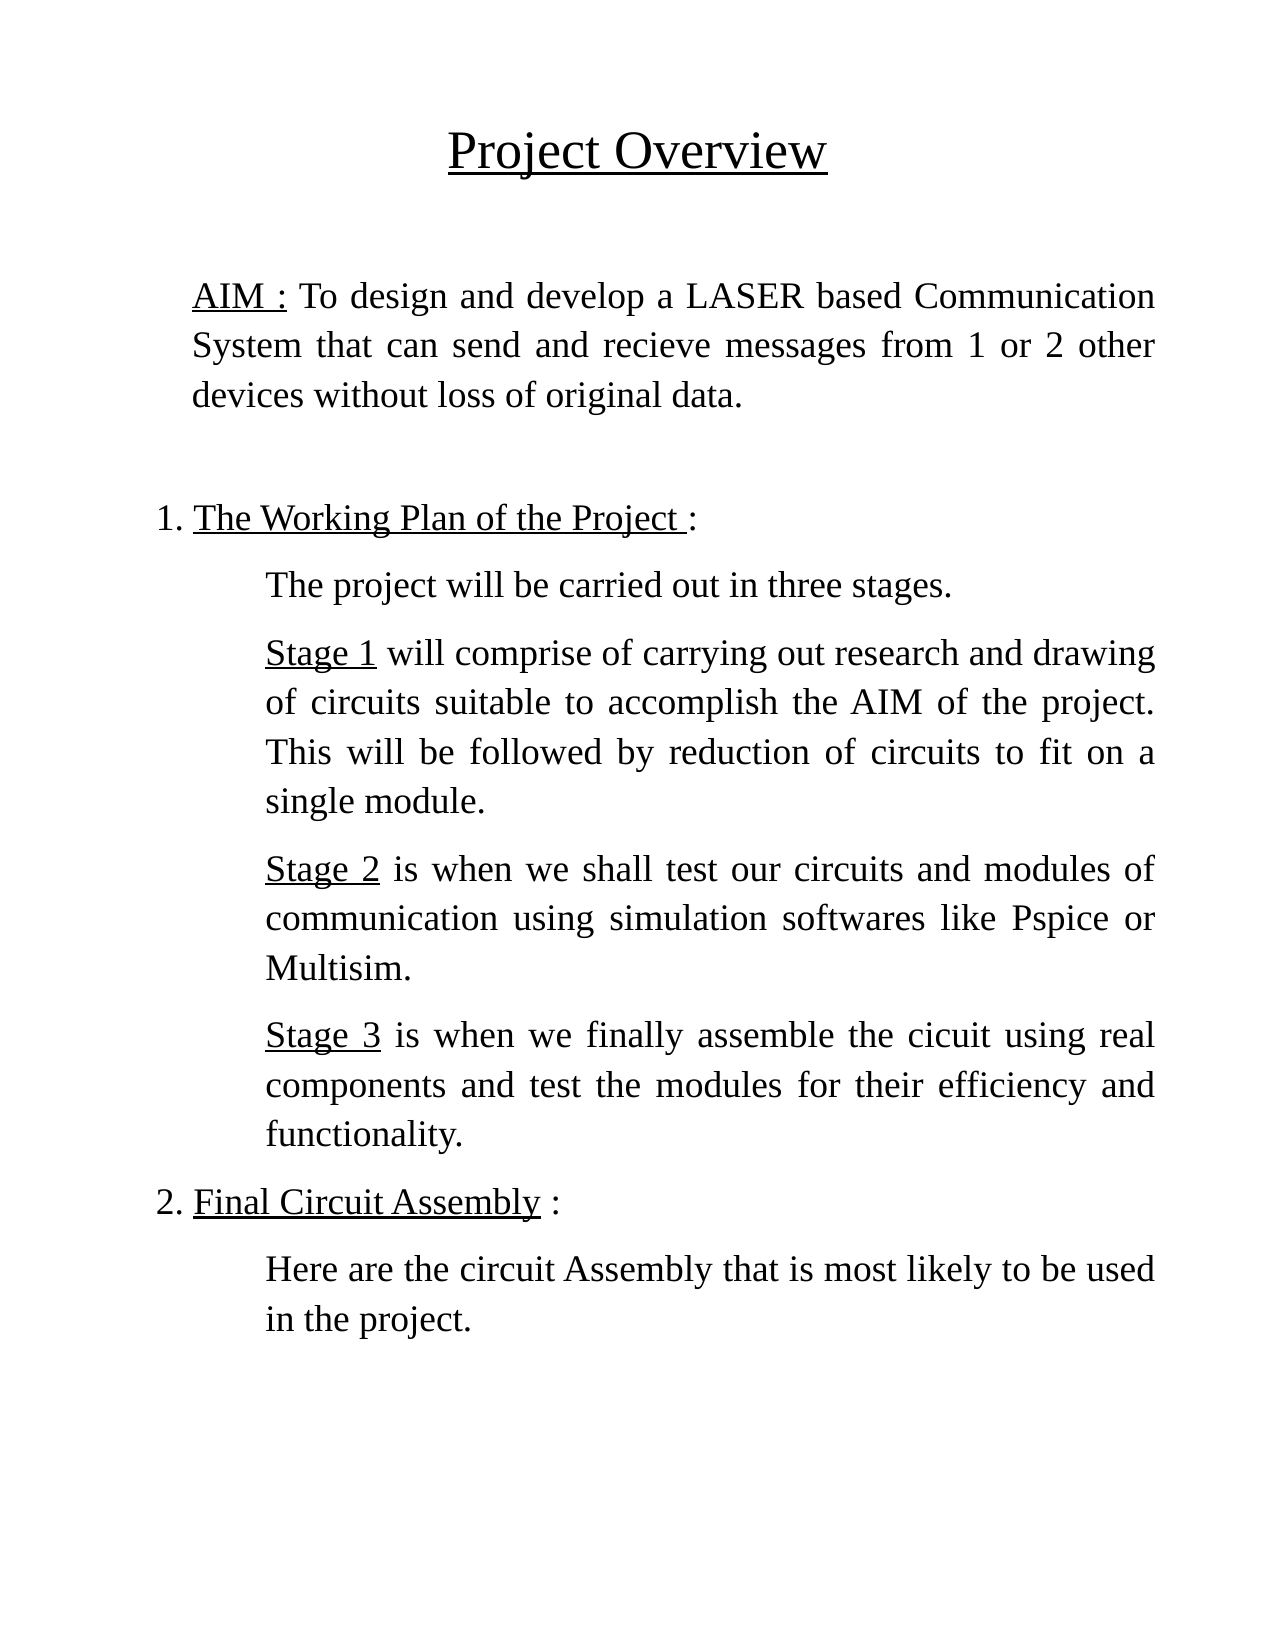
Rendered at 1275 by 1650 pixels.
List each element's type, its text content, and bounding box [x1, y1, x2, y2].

list The Working Plan of the Project : [156, 495, 1157, 538]
text Project Overview [118, 118, 1157, 180]
list Final Circuit Assembly : [156, 1179, 1157, 1222]
text Here are the circuit Assembly that is most likely to be used in the project. [265, 1247, 1157, 1339]
text AIM : To design and develop a LASER based Communication System that can send and recieve messages from 1 or 2 other devices without loss of original data. [192, 273, 1157, 415]
text The project will be carried out in three stages. [265, 563, 1157, 606]
text Stage 1 will comprise of carrying out research and drawing of circuits suitable to accomplish the AIM of the project. This will be followed by reduction of circuits to fit on a single module. [265, 630, 1157, 822]
text Stage 3 is when we finally assemble the cicuit using real components and test the modules for their efficiency and functionality. [265, 1013, 1157, 1155]
text Stage 2 is when we shall test our circuits and modules of communication using simulation softwares like Pspice or Multisim. [265, 846, 1157, 988]
